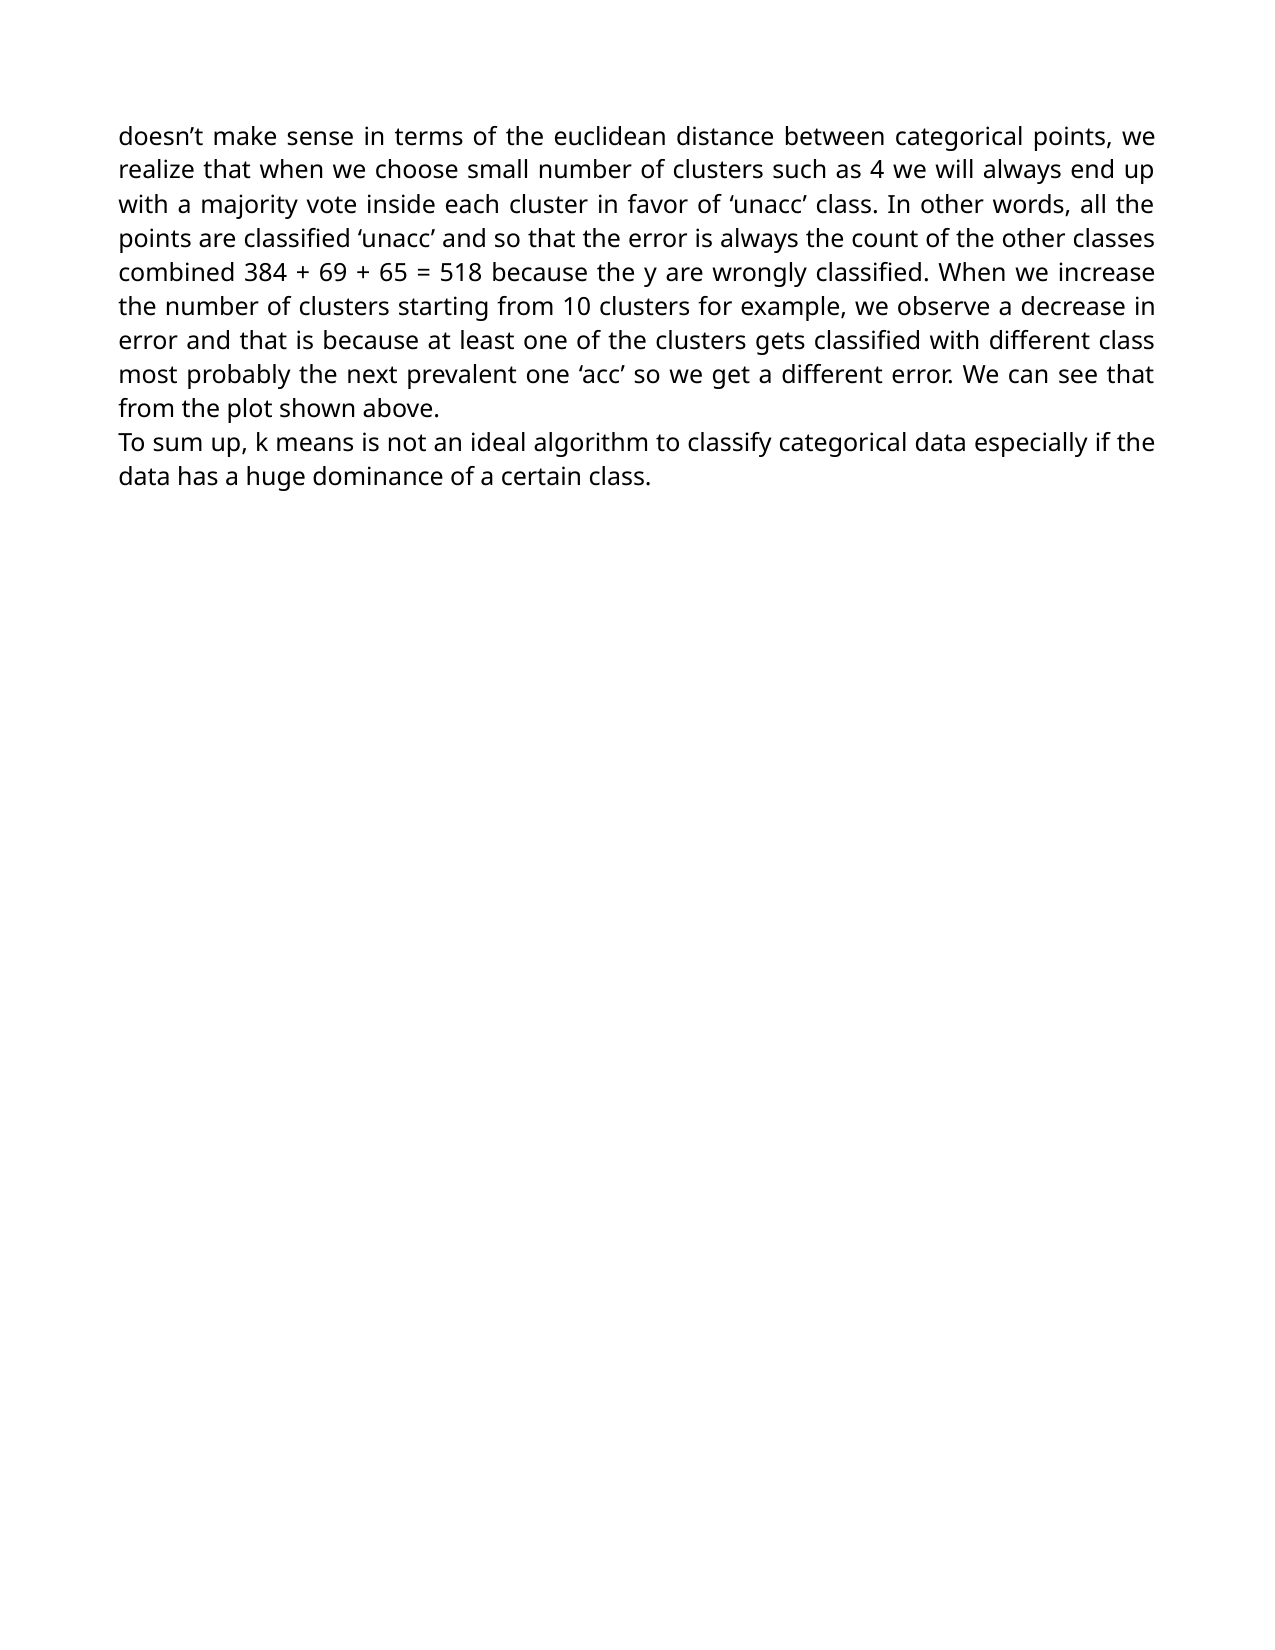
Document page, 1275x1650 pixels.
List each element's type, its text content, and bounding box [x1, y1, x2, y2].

text To sum up, k means is not an ideal algorithm to classify categorical data especially if the data has a huge dominance of a certain class. [118, 425, 1157, 493]
text doesn’t make sense in terms of the euclidean distance between categorical points, we realize that when we choose small number of clusters such as 4 we will always end up with a majority vote inside each cluster in favor of ‘unacc’ class. In other words, all the points are classified ‘unacc’ and so that the error is always the count of the other classes combined 384 + 69 + 65 = 518 because the y are wrongly classified. When we increase the number of clusters starting from 10 clusters for example, we observe a decrease in error and that is because at least one of the clusters gets classified with different class most probably the next prevalent one ‘acc’ so we get a different error. We can see that from the plot shown above. [118, 118, 1157, 425]
